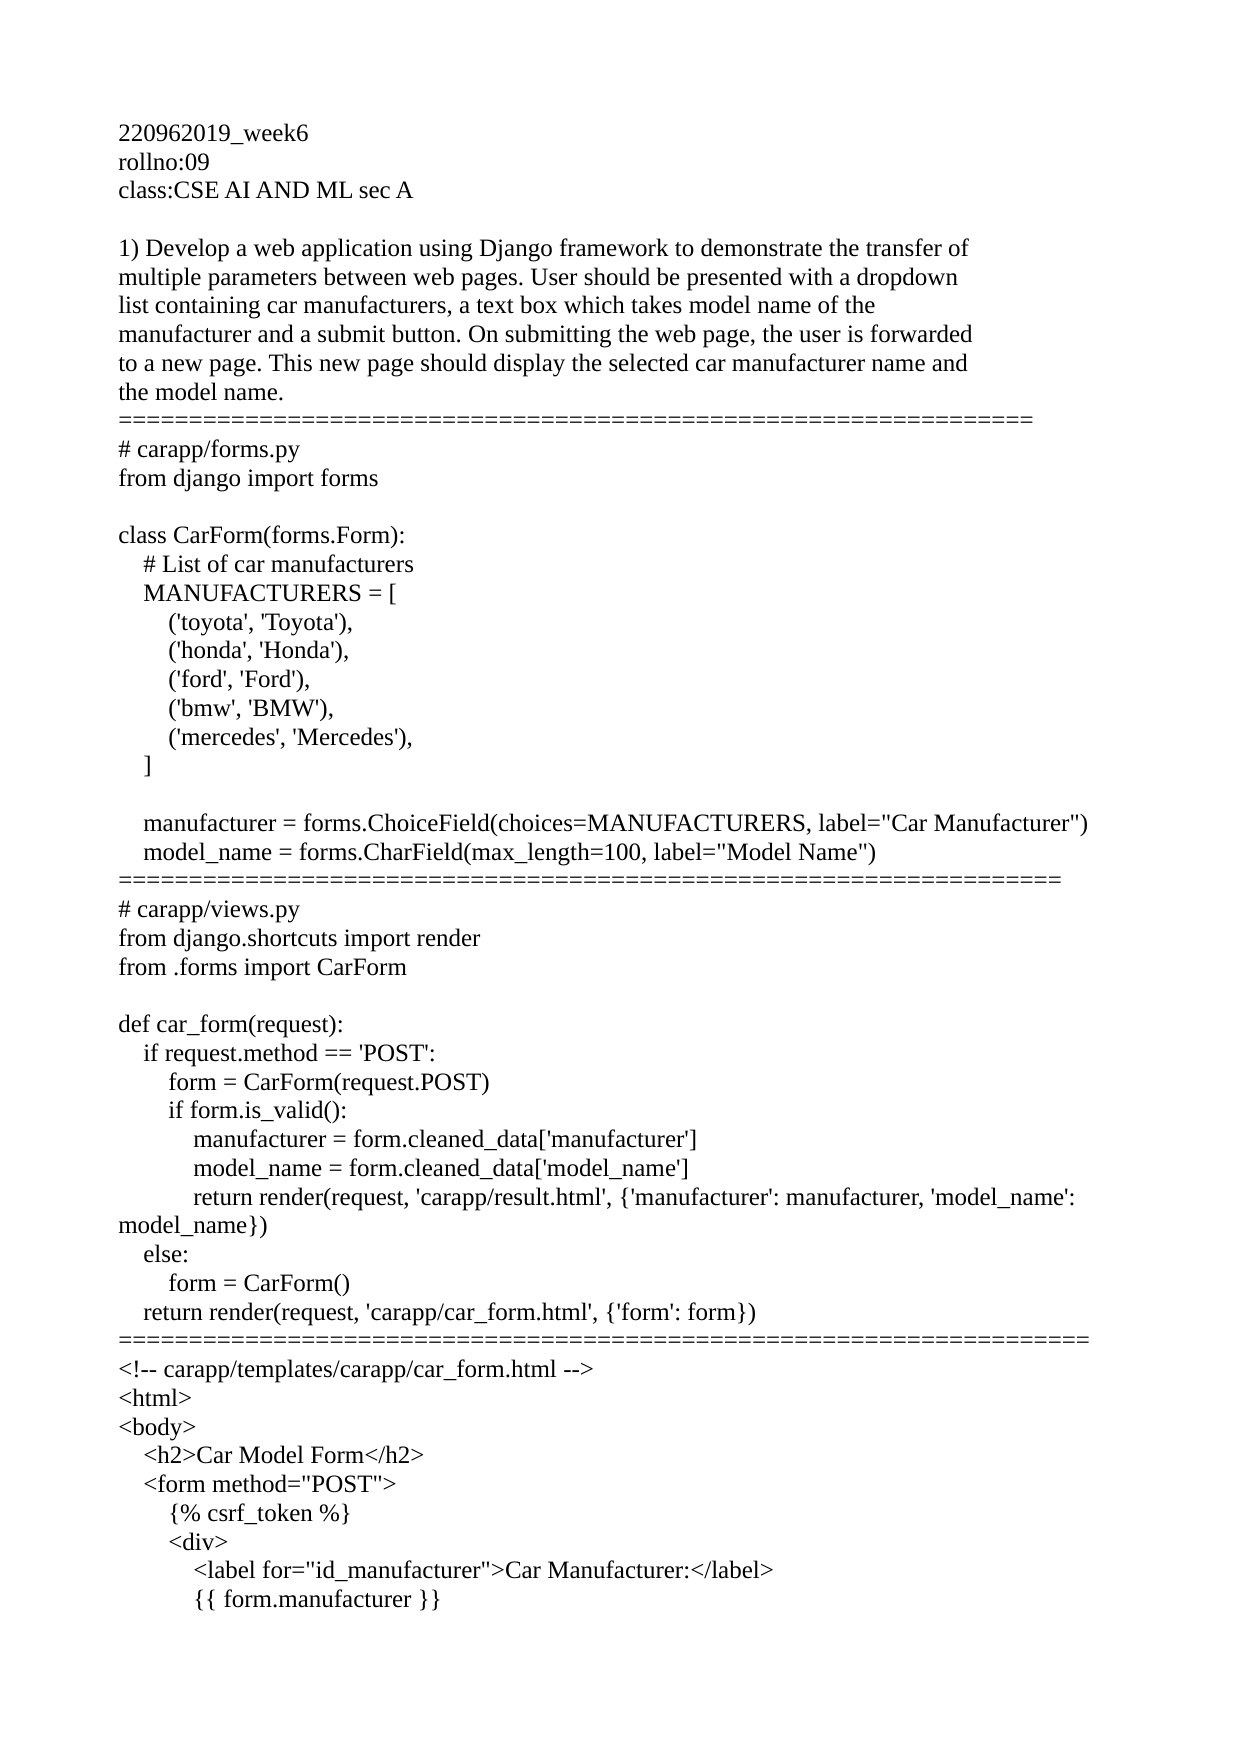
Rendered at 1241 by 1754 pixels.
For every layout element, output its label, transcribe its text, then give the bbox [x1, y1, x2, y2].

text return render(request, 'carapp/car_form.html', {'form': form}) [118, 1297, 1122, 1326]
text manufacturer = forms.ChoiceField(choices=MANUFACTURERS, label="Car Manufacturer") [118, 808, 1122, 837]
text form = CarForm(request.POST) [118, 1067, 1122, 1096]
text <body> [118, 1412, 1122, 1441]
text from django import forms [118, 463, 1122, 492]
text return render(request, 'carapp/result.html', {'manufacturer': manufacturer, 'model_name': model_name}) [118, 1182, 1122, 1239]
text manufacturer and a submit button. On submitting the web page, the user is forwarded [118, 319, 1122, 348]
text if form.is_valid(): [118, 1096, 1122, 1124]
text <form method="POST"> [118, 1469, 1122, 1498]
text list containing car manufacturers, a text box which takes model name of the [118, 291, 1122, 319]
text ('honda', 'Honda'), [118, 636, 1122, 664]
text model_name = forms.CharField(max_length=100, label="Model Name") [118, 837, 1122, 866]
text manufacturer = form.cleaned_data['manufacturer'] [118, 1124, 1122, 1153]
text {{ form.manufacturer }} [118, 1584, 1122, 1613]
text ] [118, 751, 1122, 779]
text ('mercedes', 'Mercedes'), [118, 722, 1122, 751]
text <h2>Car Model Form</h2> [118, 1441, 1122, 1469]
text form = CarForm() [118, 1268, 1122, 1297]
text ===================================================================== [118, 1326, 1122, 1354]
text # List of car manufacturers [118, 549, 1122, 578]
text from .forms import CarForm [118, 952, 1122, 981]
text 1) Develop a web application using Django framework to demonstrate the transfer of [118, 233, 1122, 262]
text else: [118, 1239, 1122, 1268]
text ('ford', 'Ford'), [118, 664, 1122, 693]
text class CarForm(forms.Form): [118, 521, 1122, 549]
text the model name. [118, 377, 1122, 406]
text rollno:09 class:CSE AI AND ML sec A [118, 147, 1122, 204]
text model_name = form.cleaned_data['model_name'] [118, 1153, 1122, 1182]
text =================================================================== [118, 866, 1122, 894]
text from django.shortcuts import render [118, 923, 1122, 952]
text ================================================================= [118, 406, 1122, 434]
text <html> [118, 1383, 1122, 1412]
text multiple parameters between web pages. User should be presented with a dropdown [118, 262, 1122, 291]
text # carapp/forms.py [118, 434, 1122, 463]
text # carapp/views.py [118, 894, 1122, 923]
text ('bmw', 'BMW'), [118, 693, 1122, 722]
text ('toyota', 'Toyota'), [118, 607, 1122, 636]
text to a new page. This new page should display the selected car manufacturer name and [118, 348, 1122, 377]
text <div> [118, 1527, 1122, 1556]
text <!-- carapp/templates/carapp/car_form.html --> [118, 1354, 1122, 1383]
text MANUFACTURERS = [ [118, 578, 1122, 607]
text def car_form(request): [118, 1009, 1122, 1038]
text if request.method == 'POST': [118, 1038, 1122, 1067]
text <label for="id_manufacturer">Car Manufacturer:</label> [118, 1556, 1122, 1584]
text {% csrf_token %} [118, 1498, 1122, 1527]
text 220962019_week6 [118, 118, 1122, 147]
